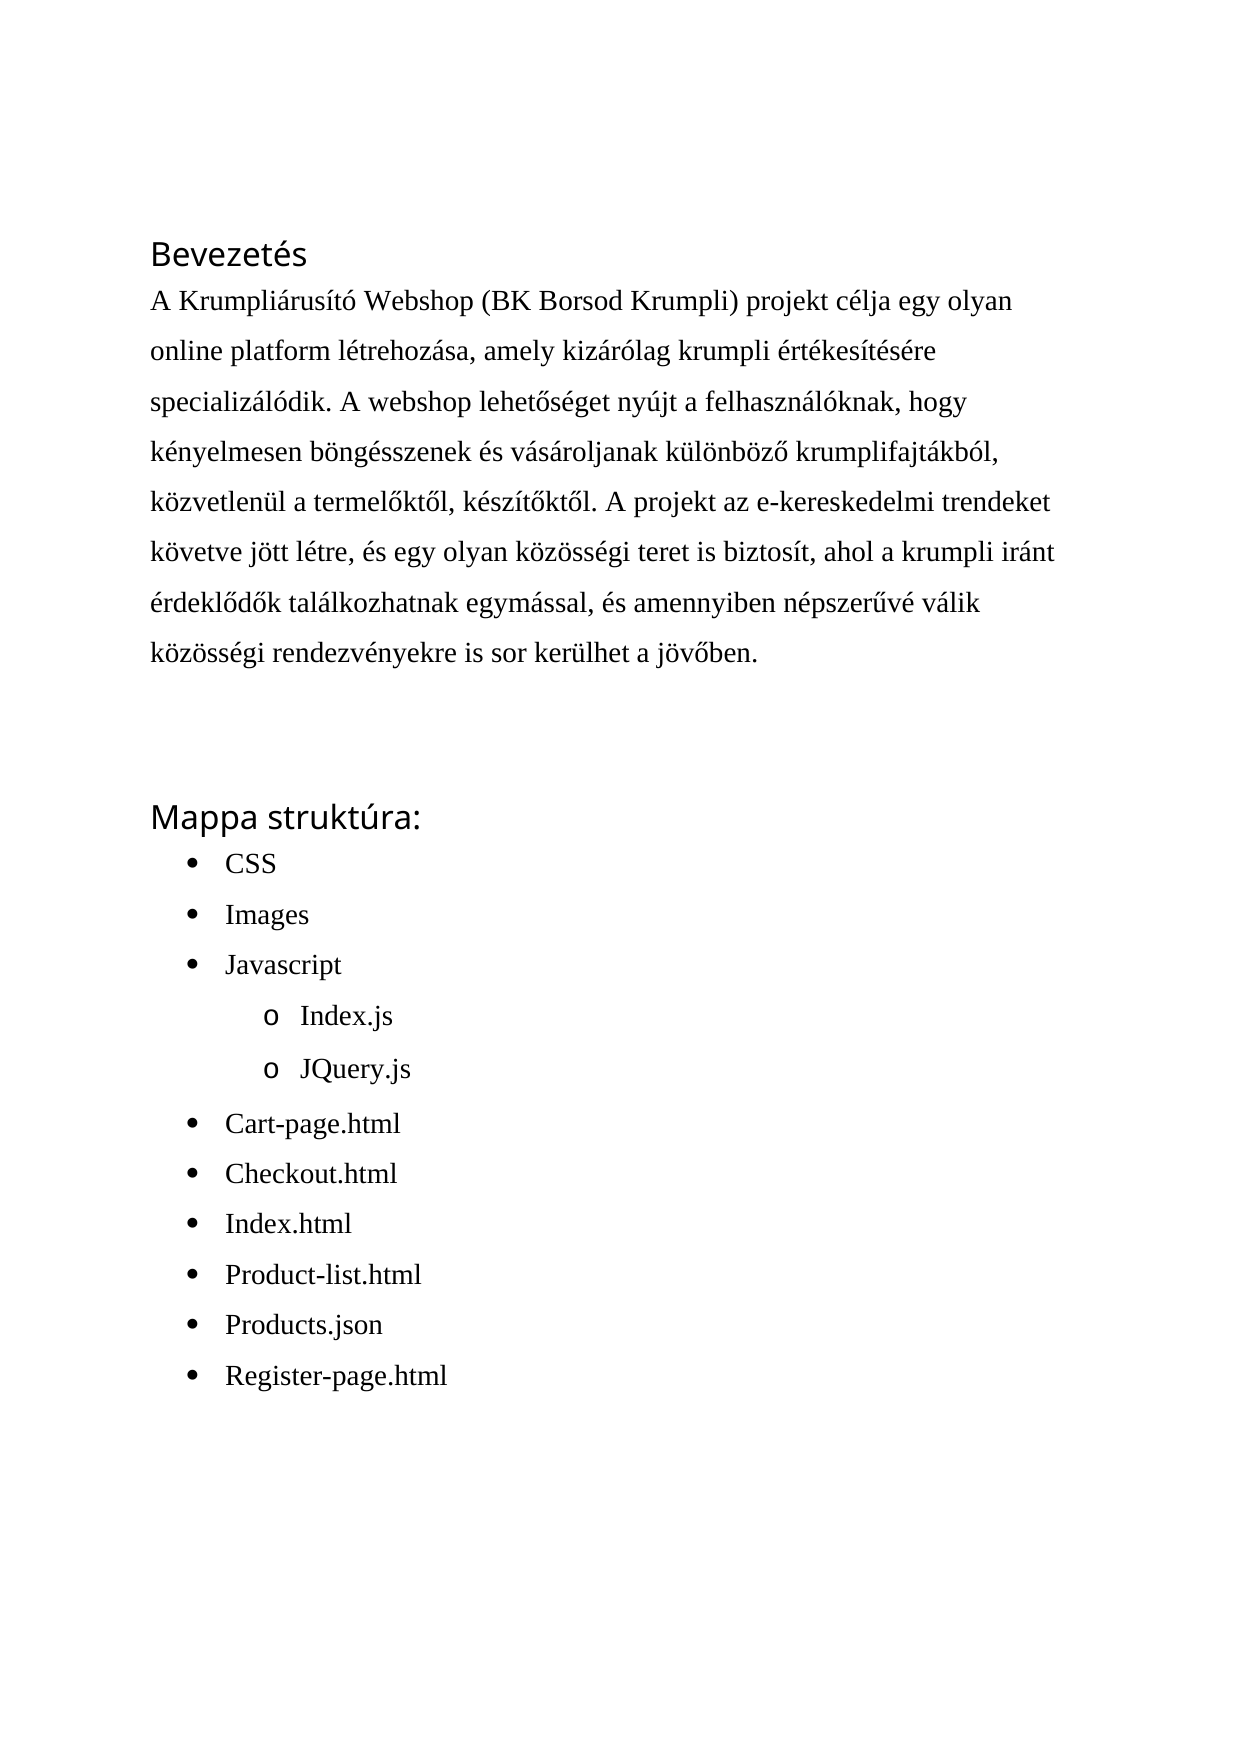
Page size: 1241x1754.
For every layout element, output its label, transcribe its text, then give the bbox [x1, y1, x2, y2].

text A Krumpliárusító Webshop (BK Borsod Krumpli) projekt célja egy olyan online platform létrehozása, amely kizárólag krumpli értékesítésére specializálódik. A webshop lehetőséget nyújt a felhasználóknak, hogy kényelmesen böngésszenek és vásároljanak különböző krumplifajtákból, közvetlenül a termelőktől, készítőktől. A projekt az e-kereskedelmi trendeket követve jött létre, és egy olyan közösségi teret is biztosít, ahol a krumpli iránt érdeklődők találkozhatnak egymással, és amennyiben népszerűvé válik közösségi rendezvényekre is sor kerülhet a jövőben. [150, 283, 1090, 669]
subtitle Mappa struktúra: [150, 794, 1090, 839]
list Index.html [187, 1207, 1090, 1240]
list CSS [187, 846, 1090, 880]
list Register-page.html [187, 1358, 1090, 1391]
list Products.json [187, 1307, 1090, 1341]
list Images [187, 897, 1090, 930]
list Cart-page.html [187, 1106, 1090, 1139]
list Javascript [187, 947, 1090, 981]
list Product-list.html [187, 1257, 1090, 1291]
list JQuery.js [262, 1052, 1090, 1088]
list Checkout.html [187, 1156, 1090, 1190]
list Index.js [262, 998, 1090, 1034]
subtitle Bevezetés [150, 231, 1090, 276]
